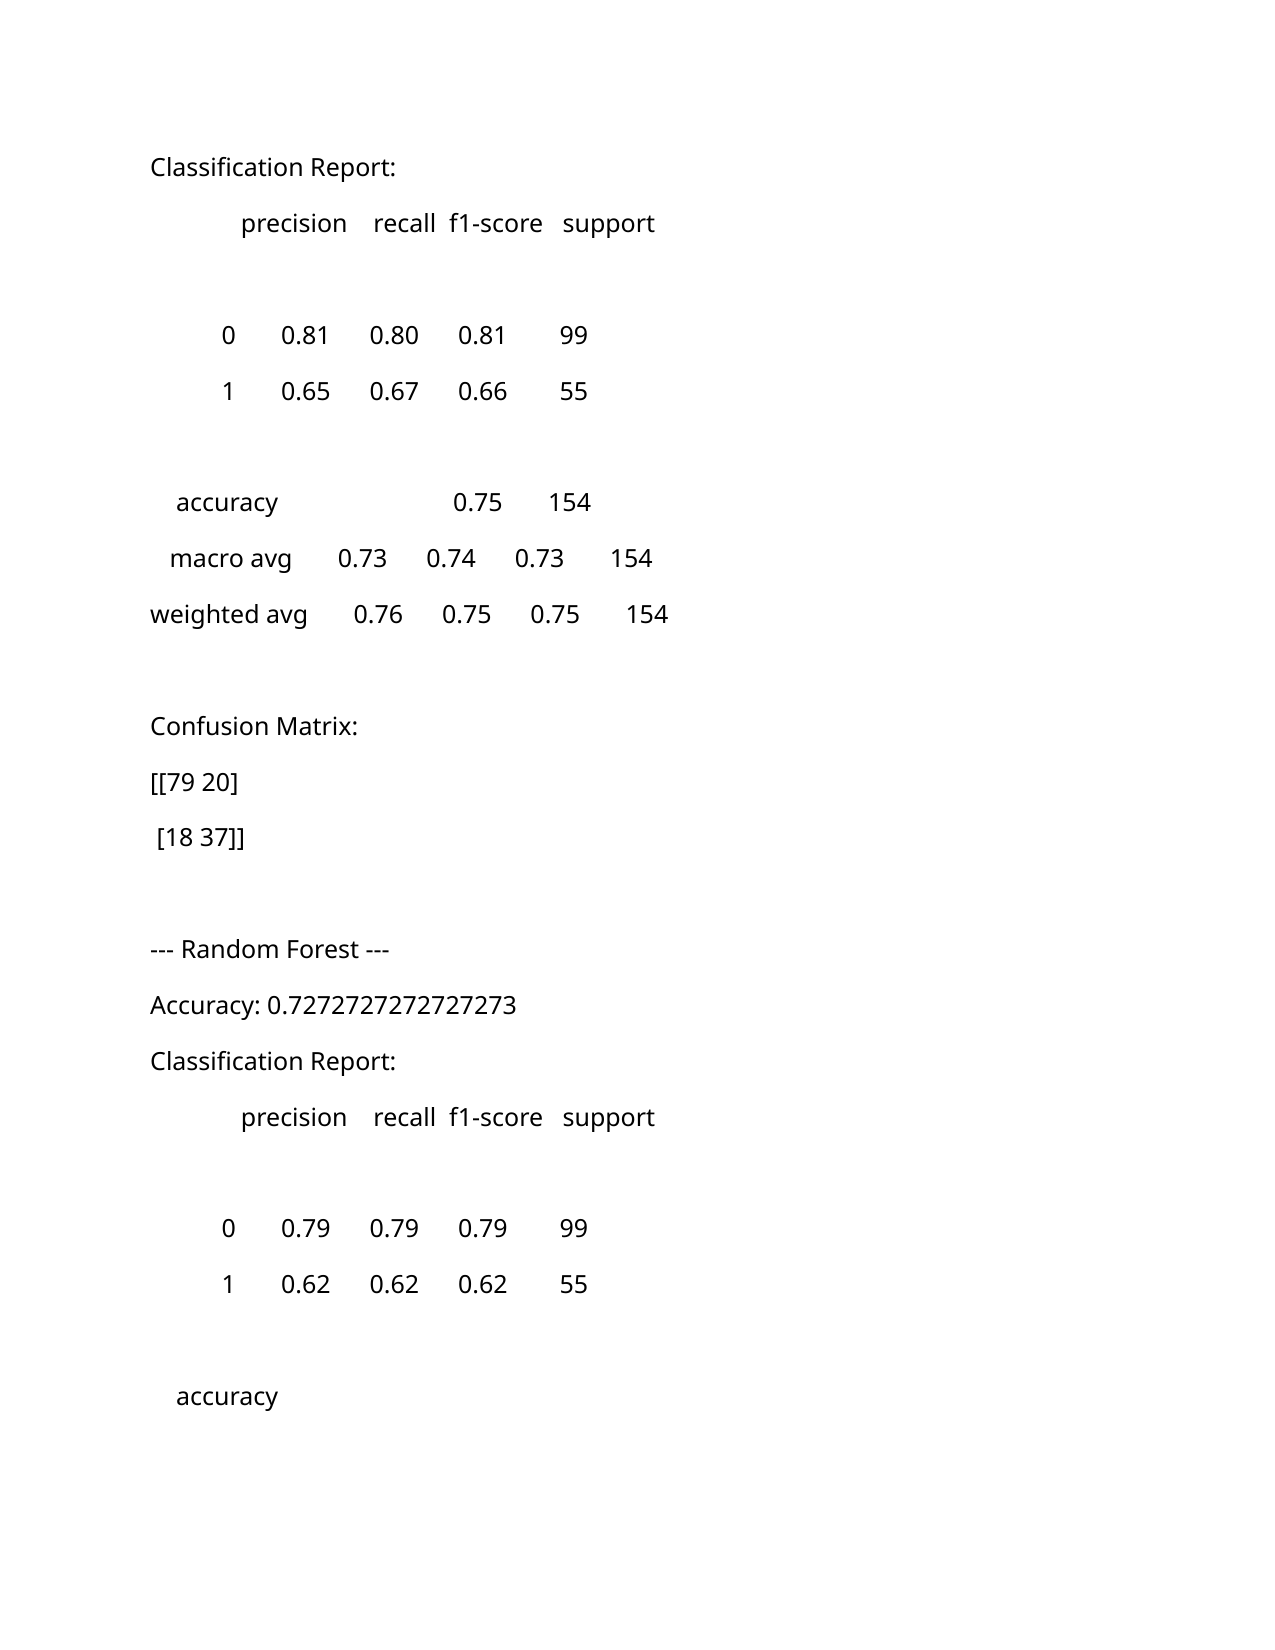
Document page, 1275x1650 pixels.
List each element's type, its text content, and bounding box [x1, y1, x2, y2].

text 0 0.79 0.79 0.79 99 [150, 1211, 1125, 1245]
text [[79 20] [150, 764, 1125, 798]
text 1 0.65 0.67 0.66 55 [150, 373, 1125, 407]
text precision recall f1-score support [150, 1099, 1125, 1133]
text 1 0.62 0.62 0.62 55 [150, 1267, 1125, 1301]
text Classification Report: [150, 150, 1125, 184]
text 0 0.81 0.80 0.81 99 [150, 317, 1125, 352]
text macro avg 0.73 0.74 0.73 154 [150, 541, 1125, 575]
text Accuracy: 0.7272727272727273 [150, 987, 1125, 1022]
text Confusion Matrix: [150, 708, 1125, 742]
text weighted avg 0.76 0.75 0.75 154 [150, 597, 1125, 631]
text Classification Report: [150, 1043, 1125, 1077]
text --- Random Forest --- [150, 932, 1125, 966]
text precision recall f1-score support [150, 206, 1125, 240]
text accuracy 0.75 154 [150, 485, 1125, 519]
text accuracy [150, 1378, 1125, 1412]
text [18 37]] [150, 820, 1125, 854]
